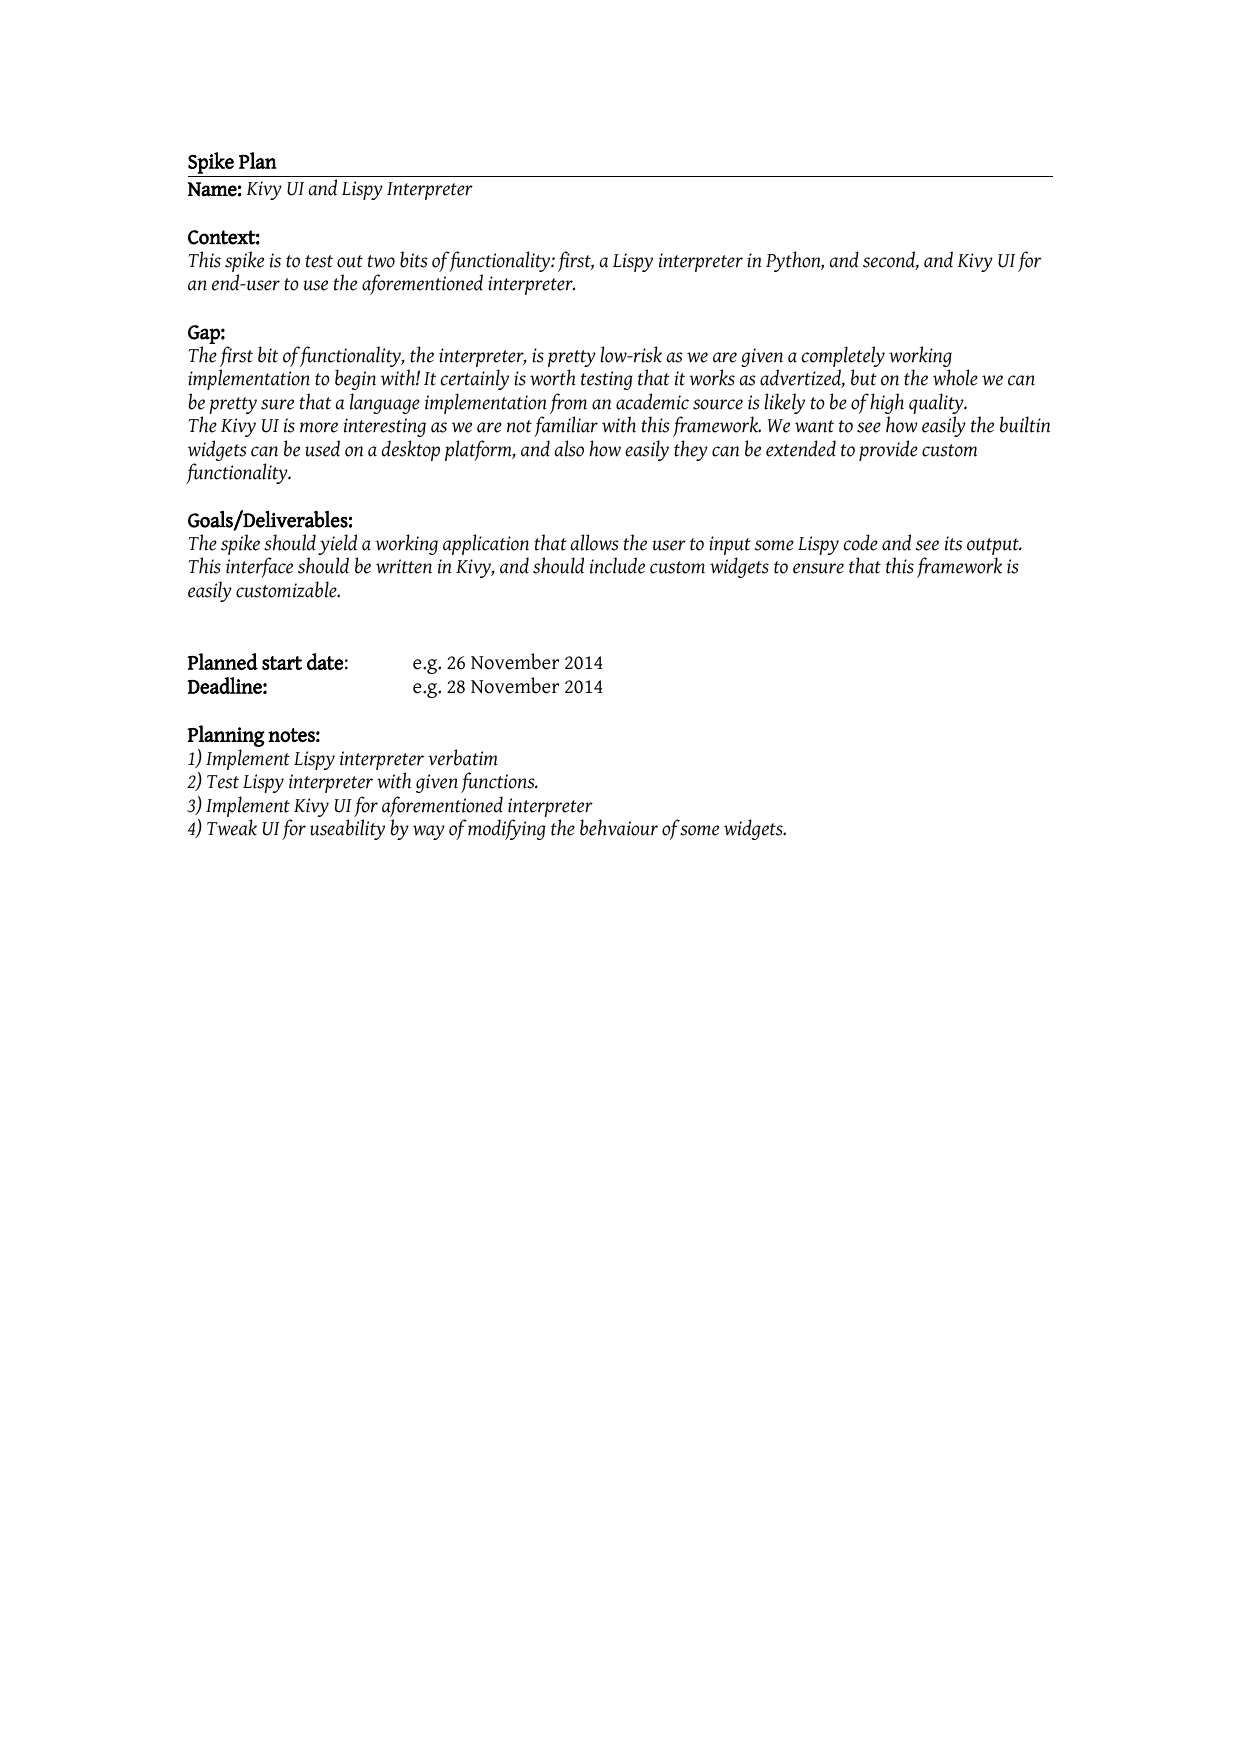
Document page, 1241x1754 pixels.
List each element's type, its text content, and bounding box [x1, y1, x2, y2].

text 1) Implement Lispy interpreter verbatim [187, 747, 1053, 771]
text Planned start date: e.g. 26 November 2014 [187, 651, 1053, 675]
text Context: [187, 225, 1053, 249]
text Goals/Deliverables: [187, 508, 1053, 532]
text 3) Implement Kivy UI for aforementioned interpreter [187, 794, 1053, 817]
text The Kivy UI is more interesting as we are not familiar with this framework. We want to see how easily the builtin widgets can be used on a desktop platform, and also how easily they can be extended to provide custom functionality. [187, 415, 1053, 485]
text The first bit of functionality, the interpreter, is pretty low-risk as we are given a completely working implementation to begin with! It certainly is worth testing that it works as advertized, but on the whole we can be pretty sure that a language implementation from an academic source is likely to be of high quality. [187, 344, 1053, 415]
text Spike Plan [187, 150, 1053, 177]
text 4) Tweak UI for useability by way of modifying the behvaiour of some widgets. [187, 817, 1053, 841]
text This spike is to test out two bits of functionality: first, a Lispy interpreter in Python, and second, and Kivy UI for an end-user to use the aforementioned interpreter. [187, 249, 1053, 296]
text The spike should yield a working application that allows the user to input some Lispy code and see its output. This interface should be written in Kivy, and should include custom widgets to ensure that this framework is easily customizable. [187, 532, 1053, 603]
text Deadline: e.g. 28 November 2014 [187, 675, 1053, 699]
text Name: Kivy UI and Lispy Interpreter [187, 177, 1053, 201]
text Planning notes: [187, 723, 1053, 747]
text 2) Test Lispy interpreter with given functions. [187, 771, 1053, 794]
text Gap: [187, 320, 1053, 344]
